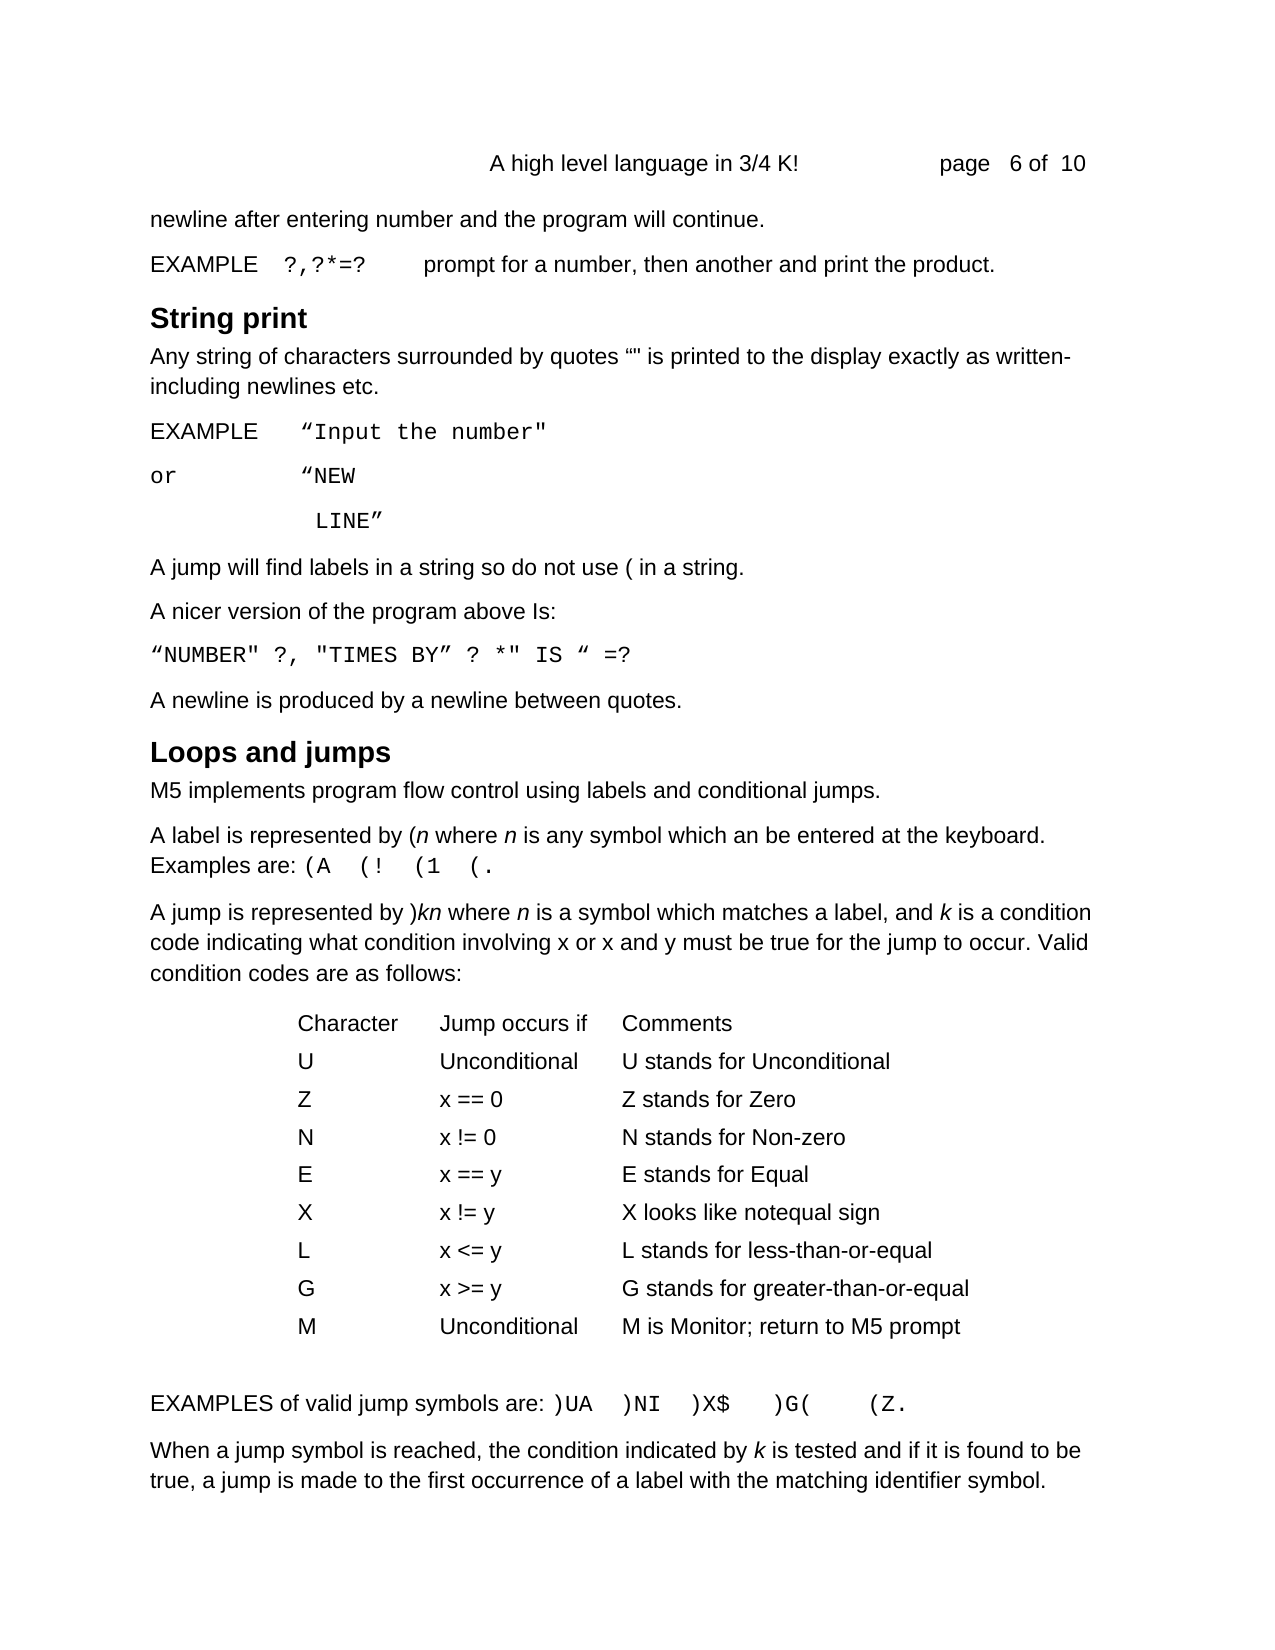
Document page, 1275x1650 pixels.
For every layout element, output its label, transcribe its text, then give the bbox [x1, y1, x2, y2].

table_cell Z [292, 1080, 434, 1118]
text M5 implements program flow control using labels and conditional jumps. [150, 777, 1125, 803]
text or “NEW [150, 465, 1125, 491]
table_cell L stands for less-than-or-equal [616, 1231, 983, 1269]
table_cell Unconditional [434, 1307, 616, 1345]
text EXAMPLES of valid jump symbols are: )UA )NI )X$ )G( (Z. [150, 1389, 1125, 1418]
subtitle Loops and jumps [150, 735, 1125, 769]
table_cell x >= y [434, 1269, 616, 1307]
table_cell M is Monitor; return to M5 prompt [616, 1307, 983, 1345]
text Any string of characters surrounded by quotes “" is printed to the display exactly as written- including newlines etc. [150, 343, 1125, 399]
subtitle String print [150, 301, 1125, 334]
text A nicer version of the program above Is: [150, 598, 1125, 624]
table_cell N stands for Non-zero [616, 1118, 983, 1156]
text EXAMPLE ?,?*=? prompt for a number, then another and print the product. [150, 251, 1125, 279]
table_cell U stands for Unconditional [616, 1042, 983, 1080]
text A jump is represented by )kn where n is a symbol which matches a label, and k is a condition code indicating what condition involving x or x and y must be true for the jump to occur. Valid condition codes are as follows: [150, 899, 1125, 986]
table_cell x == y [434, 1156, 616, 1193]
table_cell G [292, 1269, 434, 1307]
text A label is represented by (n where n is any symbol which an be entered at the keyboard. Examples are: (A (! (1 (. [150, 822, 1125, 880]
text LINE” [150, 509, 1125, 535]
text EXAMPLE “Input the number" [150, 418, 1125, 446]
table_cell L [292, 1231, 434, 1269]
table_cell E [292, 1156, 434, 1193]
table_cell Unconditional [434, 1042, 616, 1080]
table_header Jump occurs if [434, 1004, 616, 1042]
table_cell N [292, 1118, 434, 1156]
table_cell Z stands for Zero [616, 1080, 983, 1118]
table_header Comments [616, 1004, 983, 1042]
text A jump will find labels in a string so do not use ( in a string. [150, 553, 1125, 580]
text “NUMBER" ?, "TIMES BY” ? *" IS “ =? [150, 643, 1125, 669]
table_cell x != y [434, 1194, 616, 1231]
table_cell x != 0 [434, 1118, 616, 1156]
text When a jump symbol is reached, the condition indicated by k is tested and if it is found to be true, a jump is made to the first occurrence of a label with the matching identifier symbol. [150, 1437, 1125, 1493]
table_cell X [292, 1194, 434, 1231]
table_cell U [292, 1042, 434, 1080]
table_cell E stands for Equal [616, 1156, 983, 1193]
table_header Character [292, 1004, 434, 1042]
table_cell X looks like notequal sign [616, 1194, 983, 1231]
table_cell G stands for greater-than-or-equal [616, 1269, 983, 1307]
table_cell M [292, 1307, 434, 1345]
text newline after entering number and the program will continue. [150, 206, 1125, 232]
table_cell x <= y [434, 1231, 616, 1269]
text A newline is produced by a newline between quotes. [150, 687, 1125, 714]
table_cell x == 0 [434, 1080, 616, 1118]
